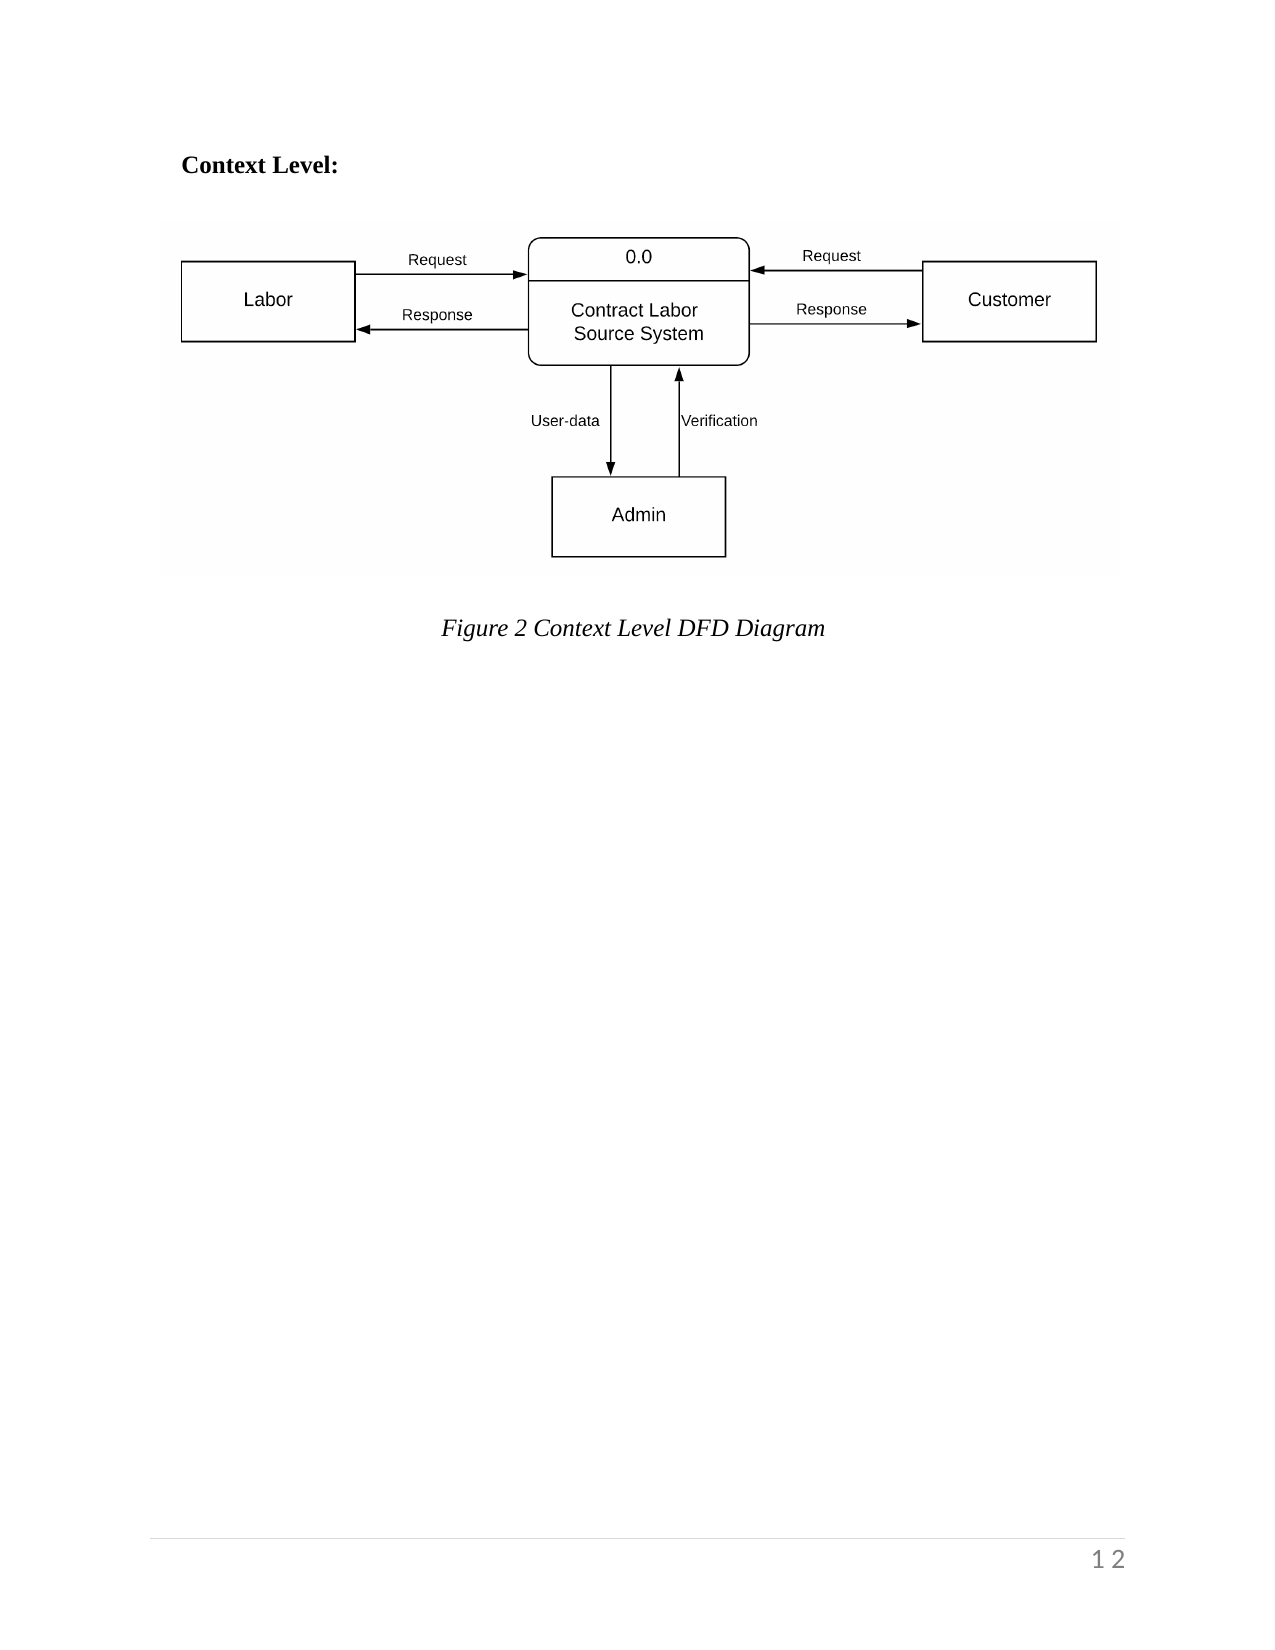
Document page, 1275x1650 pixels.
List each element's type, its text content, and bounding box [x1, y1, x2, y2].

text Context Level: [150, 150, 1125, 179]
picture [155, 221, 1120, 576]
text Figure 2 Context Level DFD Diagram [150, 613, 1125, 642]
